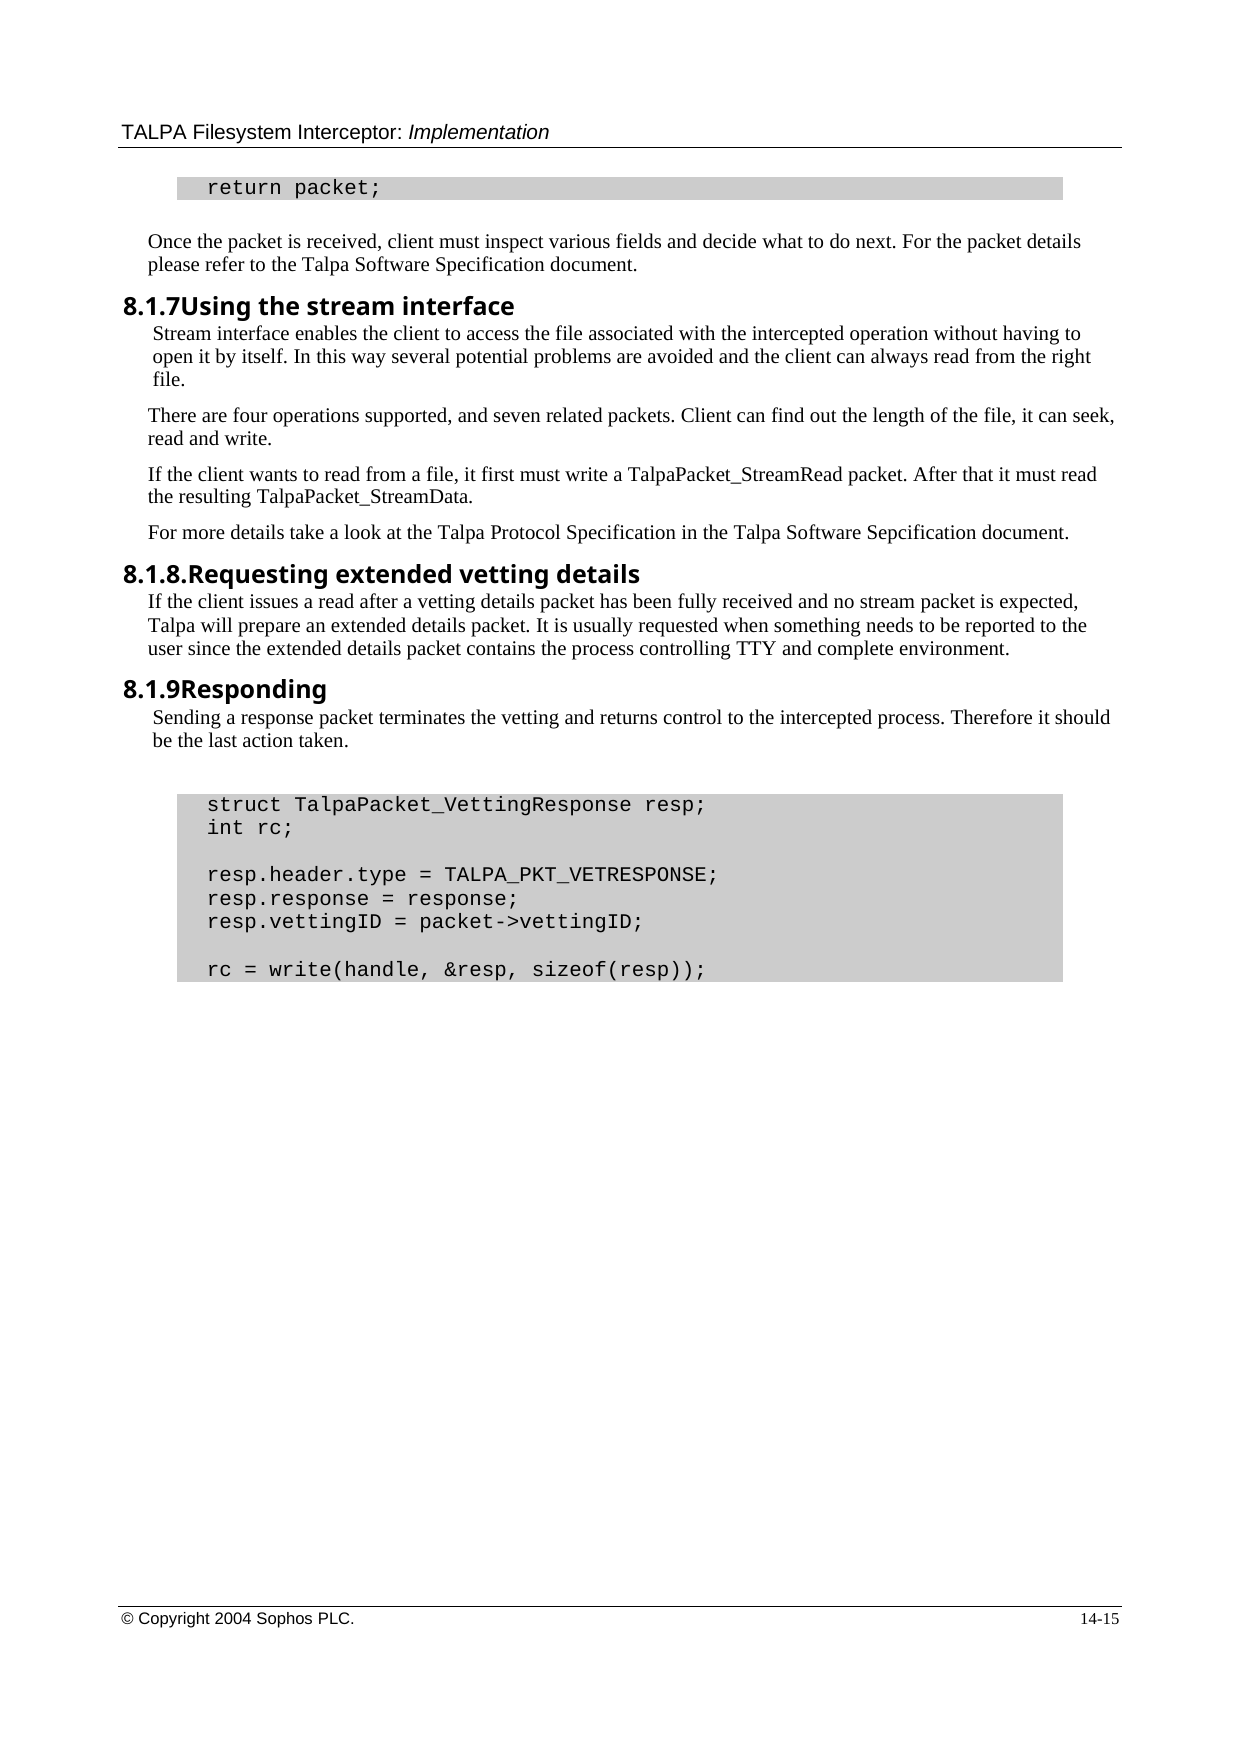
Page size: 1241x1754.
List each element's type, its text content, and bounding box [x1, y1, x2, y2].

subtitle Responding [123, 672, 1122, 706]
subtitle Requesting extended vetting details [123, 556, 1122, 590]
list struct TalpaPacket_VettingResponse resp; int rc; resp.header.type = TALPA_PKT_VETRESPONSE; resp.response = response; resp.vettingID = packet->vettingID; rc = write(handle, &resp, sizeof(resp)); [177, 794, 1063, 982]
list If the client issues a read after a vetting details packet has been fully received and no stream packet is expected, Talpa will prepare an extended details packet. It is usually requested when something needs to be reported to the user since the extended details packet contains the process controlling TTY and complete environment. [118, 590, 1122, 659]
list Sending a response packet terminates the vetting and returns control to the intercepted process. Therefore it should be the last action taken. [123, 706, 1122, 752]
list There are four operations supported, and seven related packets. Client can find out the length of the file, it can seek, read and write. [118, 404, 1122, 450]
list Once the packet is received, client must inspect various fields and decide what to do next. For the packet details please refer to the Talpa Software Specification document. [118, 230, 1122, 276]
list If the client wants to read from a file, it first must write a TalpaPacket_StreamRead packet. After that it must read the resulting TalpaPacket_StreamData. [118, 462, 1122, 508]
list Stream interface enables the client to access the file associated with the intercepted operation without having to open it by itself. In this way several potential problems are avoided and the client can always read from the right file. [123, 322, 1122, 391]
subtitle Using the stream interface [123, 288, 1122, 322]
list For more details take a look at the Talpa Protocol Specification in the Talpa Software Sepcification document. [118, 521, 1122, 544]
list return packet; [177, 177, 1063, 200]
